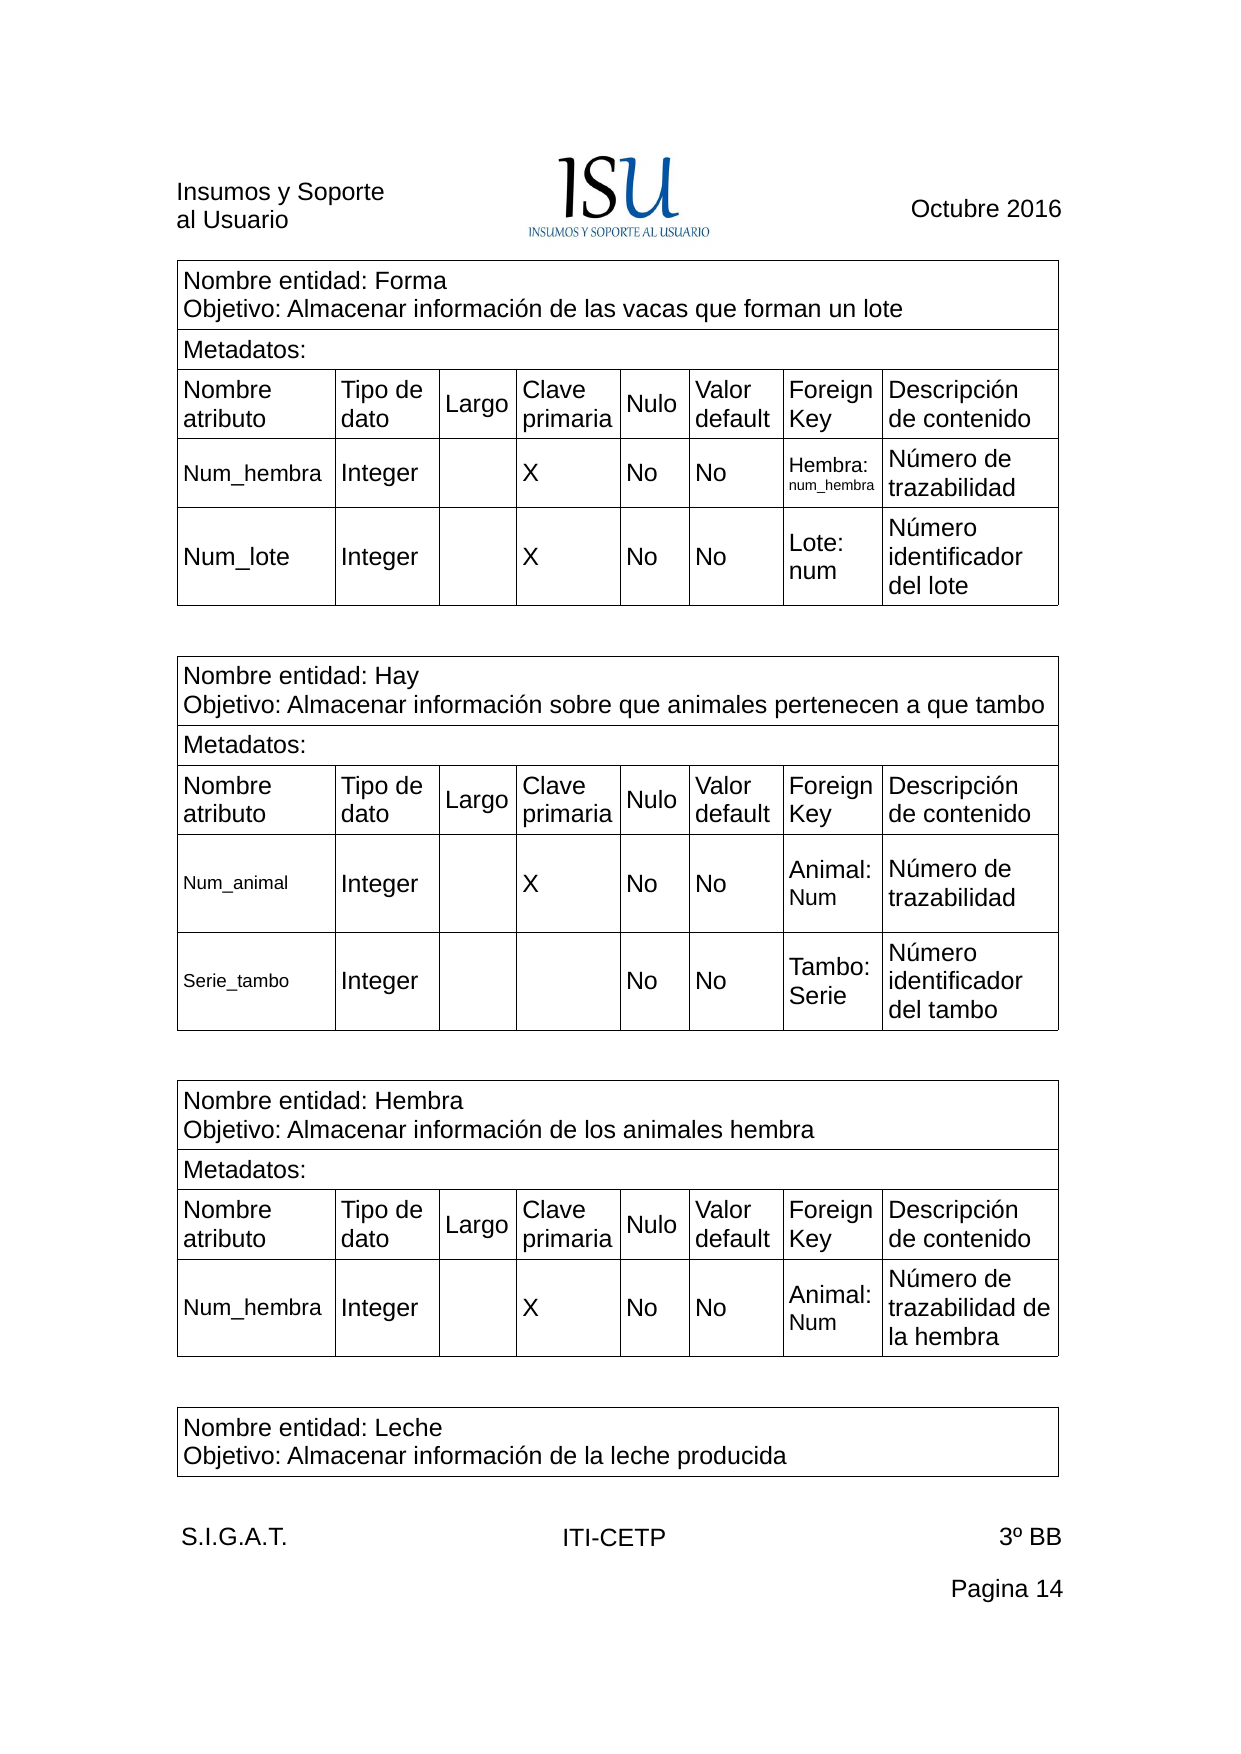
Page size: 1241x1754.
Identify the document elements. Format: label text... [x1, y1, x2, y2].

table_cell Animal: Num [784, 835, 882, 932]
table_cell Número de trazabilidad [883, 835, 1058, 932]
table_header Nombre entidad: Hembra Objetivo: Almacenar información de los animales hembra [178, 1081, 1058, 1149]
table_cell Hembra: num_hembra [784, 439, 882, 507]
table_cell Metadatos: [178, 330, 1058, 369]
table_cell Num_hembra [178, 1260, 335, 1356]
table_cell Nombre atributo [178, 1190, 335, 1258]
table_cell [440, 439, 516, 507]
table_cell Clave primaria [517, 1190, 620, 1258]
table_cell No [621, 835, 689, 932]
table_cell Descripción de contenido [883, 1190, 1058, 1258]
table_cell Número de trazabilidad [883, 439, 1058, 507]
table_cell [517, 933, 620, 1029]
table_cell No [621, 1260, 689, 1356]
table_cell No [621, 933, 689, 1029]
table_cell X [517, 835, 620, 932]
table_cell Metadatos: [178, 1150, 1058, 1189]
table_cell No [621, 439, 689, 507]
table_cell Foreign Key [784, 766, 882, 834]
table_cell Número identificador del tambo [883, 933, 1058, 1029]
table_cell Largo [440, 370, 516, 438]
table_cell Largo [440, 1190, 516, 1258]
table_cell No [690, 933, 783, 1029]
table_cell Num_hembra [178, 439, 335, 507]
table_cell Num_animal [178, 835, 335, 932]
table_cell Integer [336, 439, 439, 507]
table_cell Integer [336, 508, 439, 605]
table_cell Tambo: Serie [784, 933, 882, 1029]
table_cell [440, 933, 516, 1029]
table_cell Descripción de contenido [883, 766, 1058, 834]
table_cell No [690, 508, 783, 605]
table_cell Número de trazabilidad de la hembra [883, 1260, 1058, 1356]
table_cell X [517, 439, 620, 507]
table_cell Lote: num [784, 508, 882, 605]
table_cell Integer [336, 933, 439, 1029]
table_cell Valor default [690, 1190, 783, 1258]
table_cell Clave primaria [517, 766, 620, 834]
table_cell No [690, 835, 783, 932]
table_cell X [517, 1260, 620, 1356]
table_cell Largo [440, 766, 516, 834]
table_cell Descripción de contenido [883, 370, 1058, 438]
table_cell [440, 835, 516, 932]
table_cell Foreign Key [784, 370, 882, 438]
table_cell Nombre atributo [178, 766, 335, 834]
table_cell [440, 508, 516, 605]
table_header Nombre entidad: Forma Objetivo: Almacenar información de las vacas que forman un lote [178, 261, 1058, 329]
table_cell Tipo de dato [336, 370, 439, 438]
table_cell Num_lote [178, 508, 335, 605]
table_cell Integer [336, 835, 439, 932]
table_cell Serie_tambo [178, 933, 335, 1029]
picture [517, 138, 723, 252]
table_cell Animal: Num [784, 1260, 882, 1356]
table_cell Clave primaria [517, 370, 620, 438]
table_cell Valor default [690, 370, 783, 438]
table_cell Nulo [621, 370, 689, 438]
table_cell [440, 1260, 516, 1356]
table_cell Nulo [621, 1190, 689, 1258]
table_cell Tipo de dato [336, 1190, 439, 1258]
table_cell Integer [336, 1260, 439, 1356]
table_header Nombre entidad: Leche Objetivo: Almacenar información de la leche producida [178, 1408, 1058, 1476]
table_cell Valor default [690, 766, 783, 834]
table_cell Foreign Key [784, 1190, 882, 1258]
table_cell Tipo de dato [336, 766, 439, 834]
table_cell Nulo [621, 766, 689, 834]
table_header Nombre entidad: Hay Objetivo: Almacenar información sobre que animales pertenecen a que tambo [178, 657, 1058, 724]
table_cell Nombre atributo [178, 370, 335, 438]
table_cell Número identificador del lote [883, 508, 1058, 605]
table_cell No [690, 439, 783, 507]
table_cell No [621, 508, 689, 605]
table_cell Metadatos: [178, 726, 1058, 765]
table_cell No [690, 1260, 783, 1356]
table_cell X [517, 508, 620, 605]
